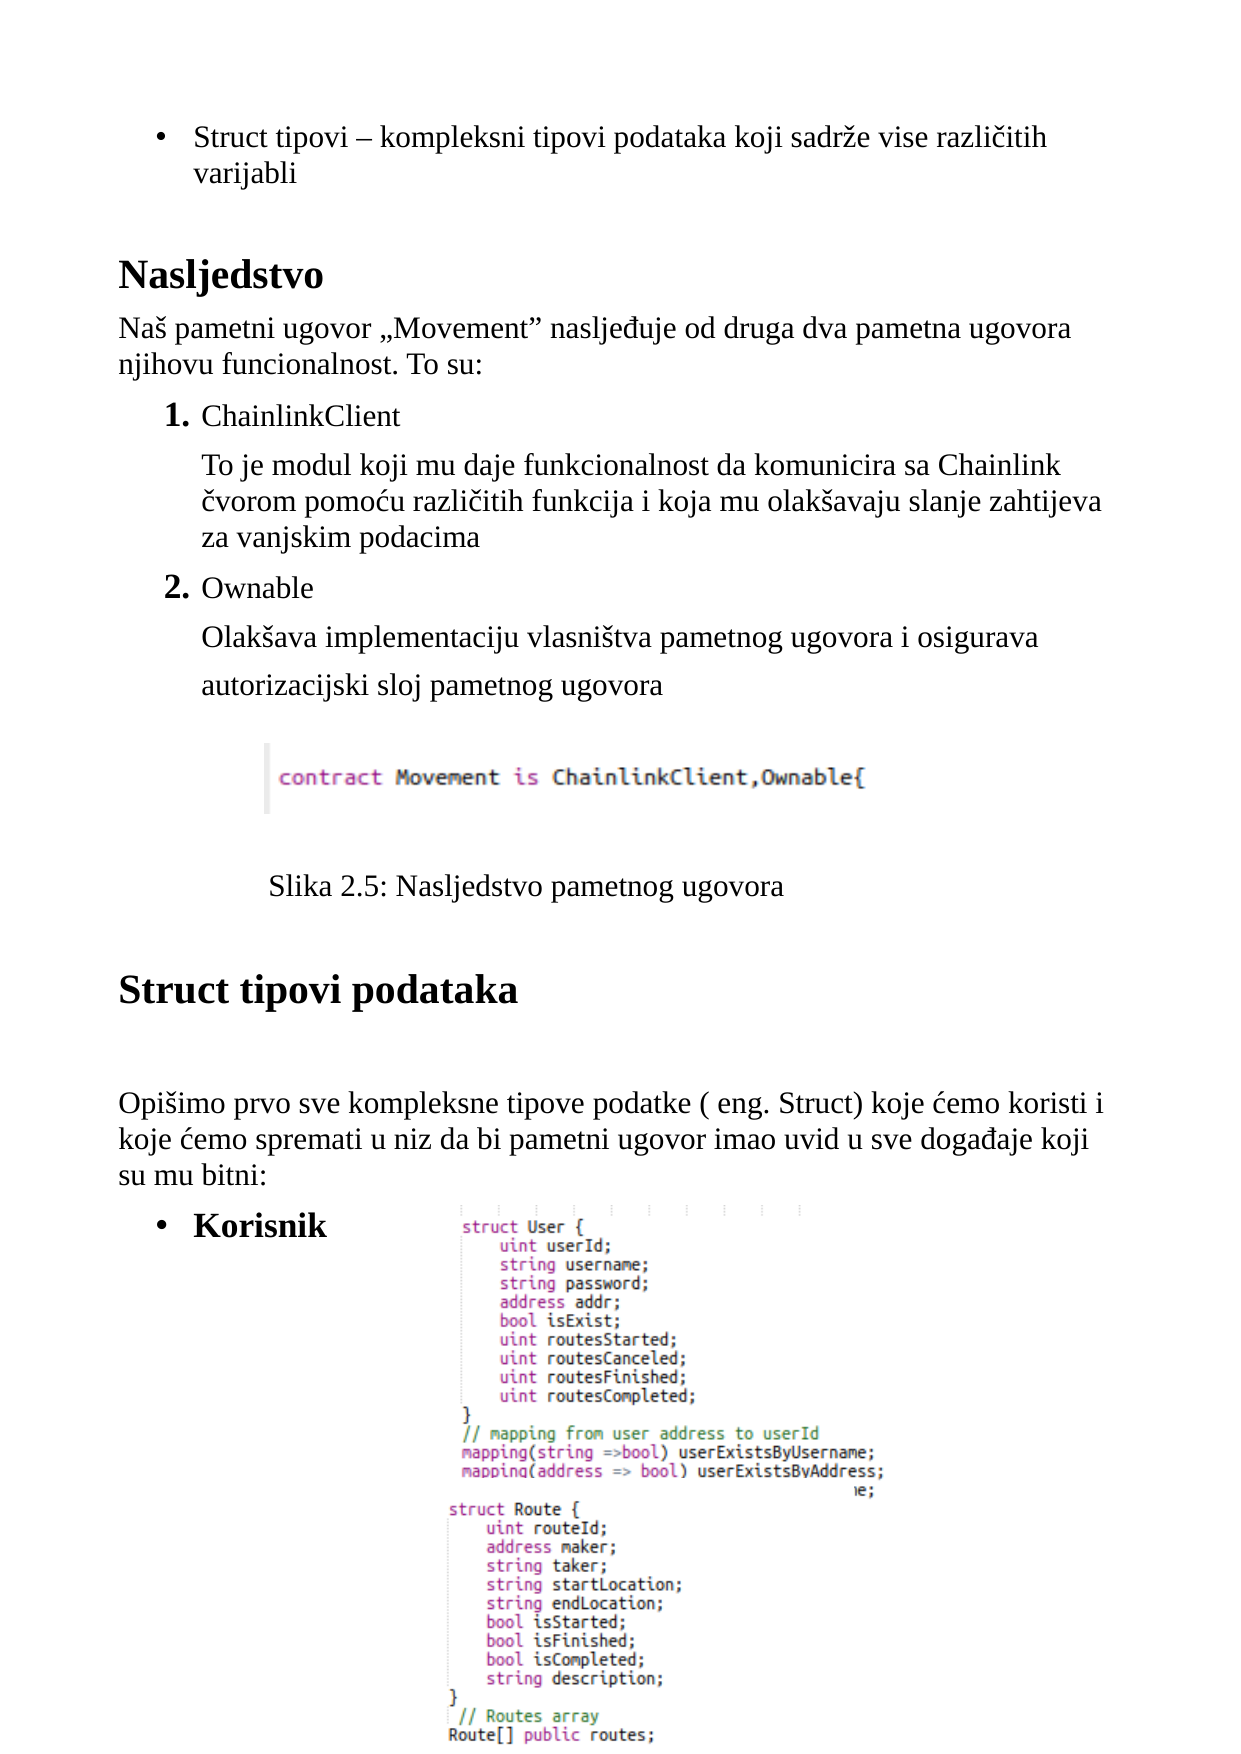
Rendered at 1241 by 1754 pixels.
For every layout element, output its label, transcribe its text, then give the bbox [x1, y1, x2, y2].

picture [264, 743, 931, 814]
list Olakšava implementaciju vlasništva pametnog ugovora i osigurava [163, 618, 1122, 654]
list Korisnik [156, 1204, 1122, 1245]
list Struct tipovi – kompleksni tipovi podataka koji sadrže vise različitih varijabli [156, 118, 1122, 190]
text Nasljedstvo [118, 250, 1122, 298]
list Ownable [163, 566, 1122, 606]
list ChainlinkClient [163, 393, 1122, 434]
text Naš pametni ugovor „Movement” nasljeđuje od druga dva pametna ugovora njihovu funcionalnost. To su: [118, 309, 1122, 381]
text Opišimo prvo sve kompleksne tipove podatke ( eng. Struct) koje ćemo koristi i koje ćemo spremati u niz da bi pametni ugovor imao uvid u sve događaje koji su mu bitni: [118, 1084, 1122, 1192]
text Struct tipovi podataka [118, 965, 1122, 1013]
list autorizacijski sloj pametnog ugovora [163, 666, 1122, 702]
text Slika 2.5: Nasljedstvo pametnog ugovora [118, 857, 1122, 905]
picture [427, 1205, 926, 1754]
list To je modul koji mu daje funkcionalnost da komunicira sa Chainlink čvorom pomoću različitih funkcija i koja mu olakšavaju slanje zahtijeva za vanjskim podacima [163, 446, 1122, 554]
